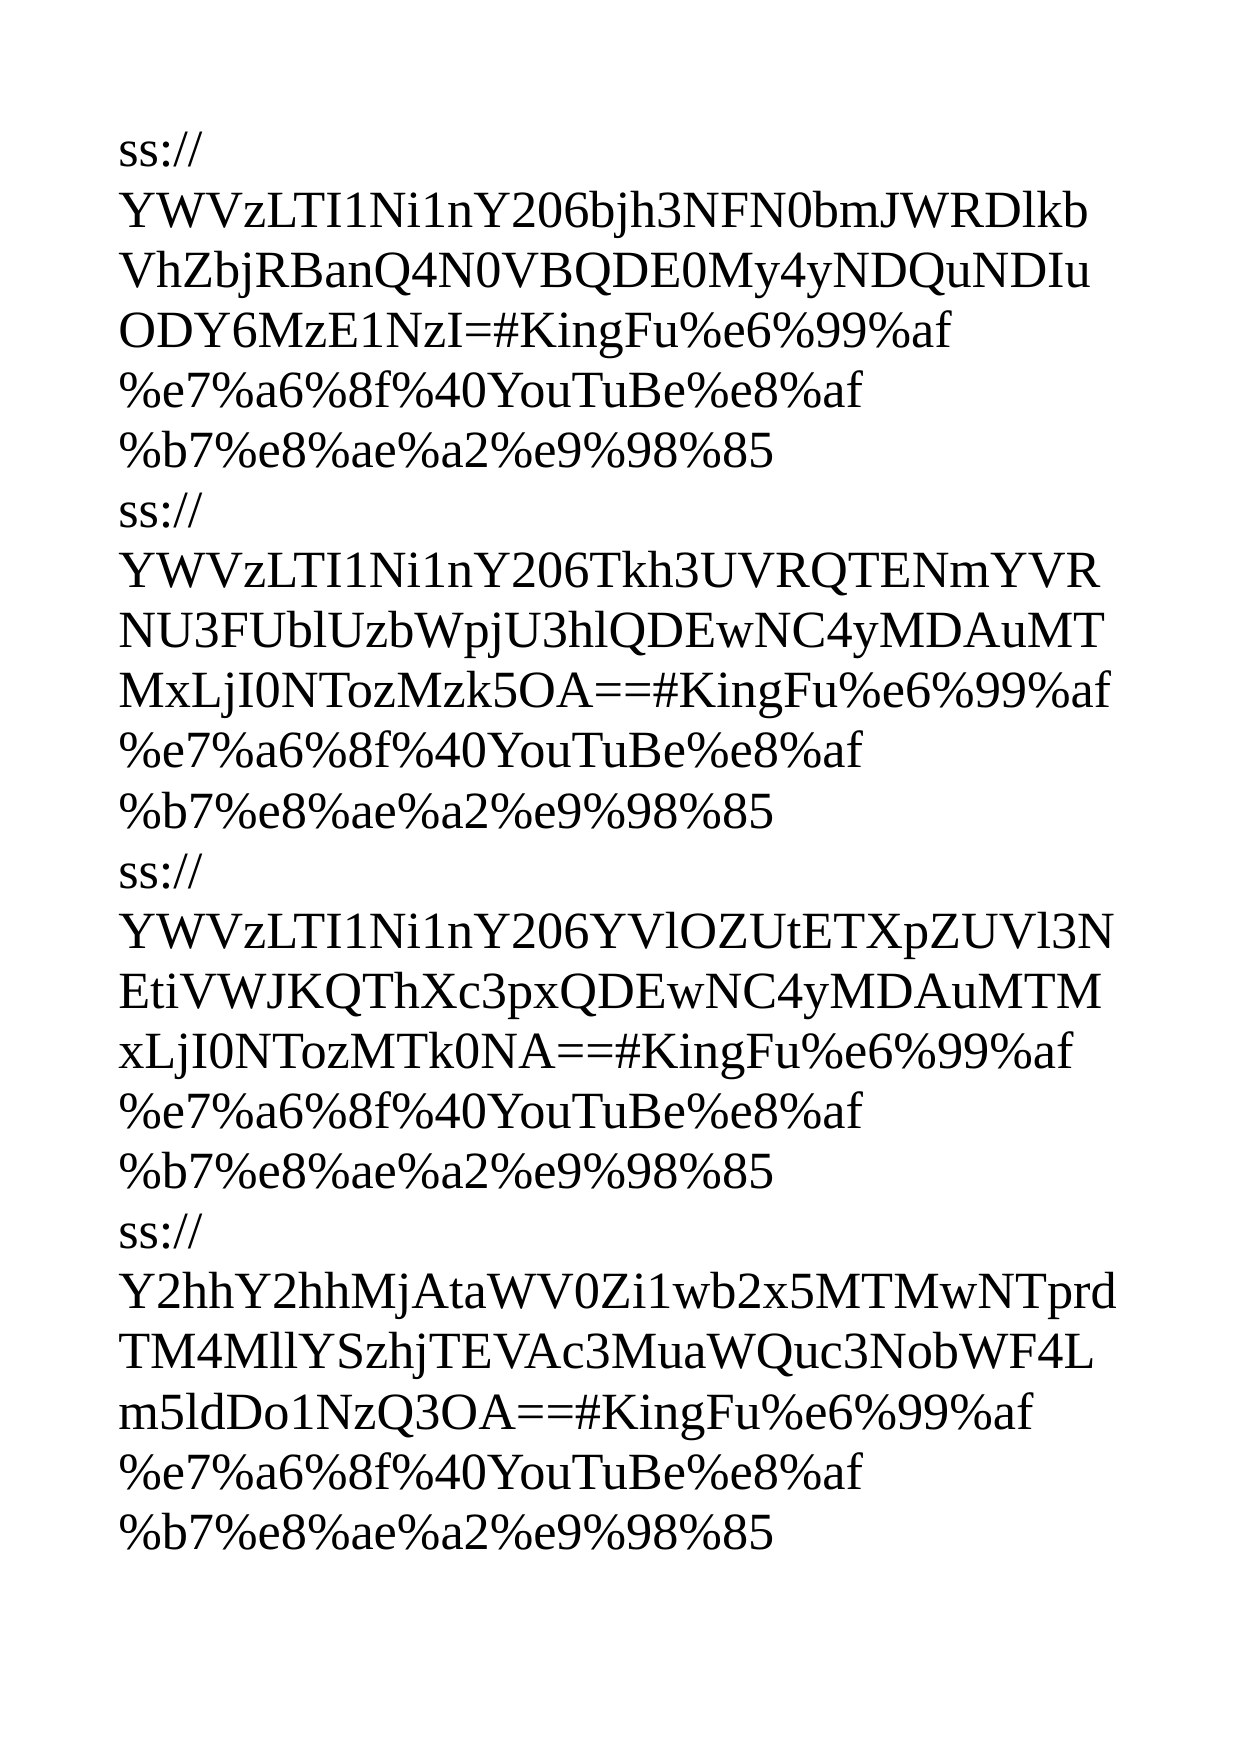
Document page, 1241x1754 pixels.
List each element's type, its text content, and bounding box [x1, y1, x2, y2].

text ss://YWVzLTI1Ni1nY206YVlOZUtETXpZUVl3NEtiVWJKQThXc3pxQDEwNC4yMDAuMTMxLjI0NTozMTk0NA==#KingFu%e6%99%af%e7%a6%8f%40YouTuBe%e8%af%b7%e8%ae%a2%e9%98%85 [118, 839, 1122, 1200]
text ss://Y2hhY2hhMjAtaWV0Zi1wb2x5MTMwNTprdTM4MllYSzhjTEVAc3MuaWQuc3NobWF4Lm5ldDo1NzQ3OA==#KingFu%e6%99%af%e7%a6%8f%40YouTuBe%e8%af%b7%e8%ae%a2%e9%98%85 [118, 1200, 1122, 1561]
text ss://YWVzLTI1Ni1nY206Tkh3UVRQTENmYVRNU3FUblUzbWpjU3hlQDEwNC4yMDAuMTMxLjI0NTozMzk5OA==#KingFu%e6%99%af%e7%a6%8f%40YouTuBe%e8%af%b7%e8%ae%a2%e9%98%85 [118, 479, 1122, 839]
text ss://YWVzLTI1Ni1nY206bjh3NFN0bmJWRDlkbVhZbjRBanQ4N0VBQDE0My4yNDQuNDIuODY6MzE1NzI=#KingFu%e6%99%af%e7%a6%8f%40YouTuBe%e8%af%b7%e8%ae%a2%e9%98%85 [118, 118, 1122, 479]
